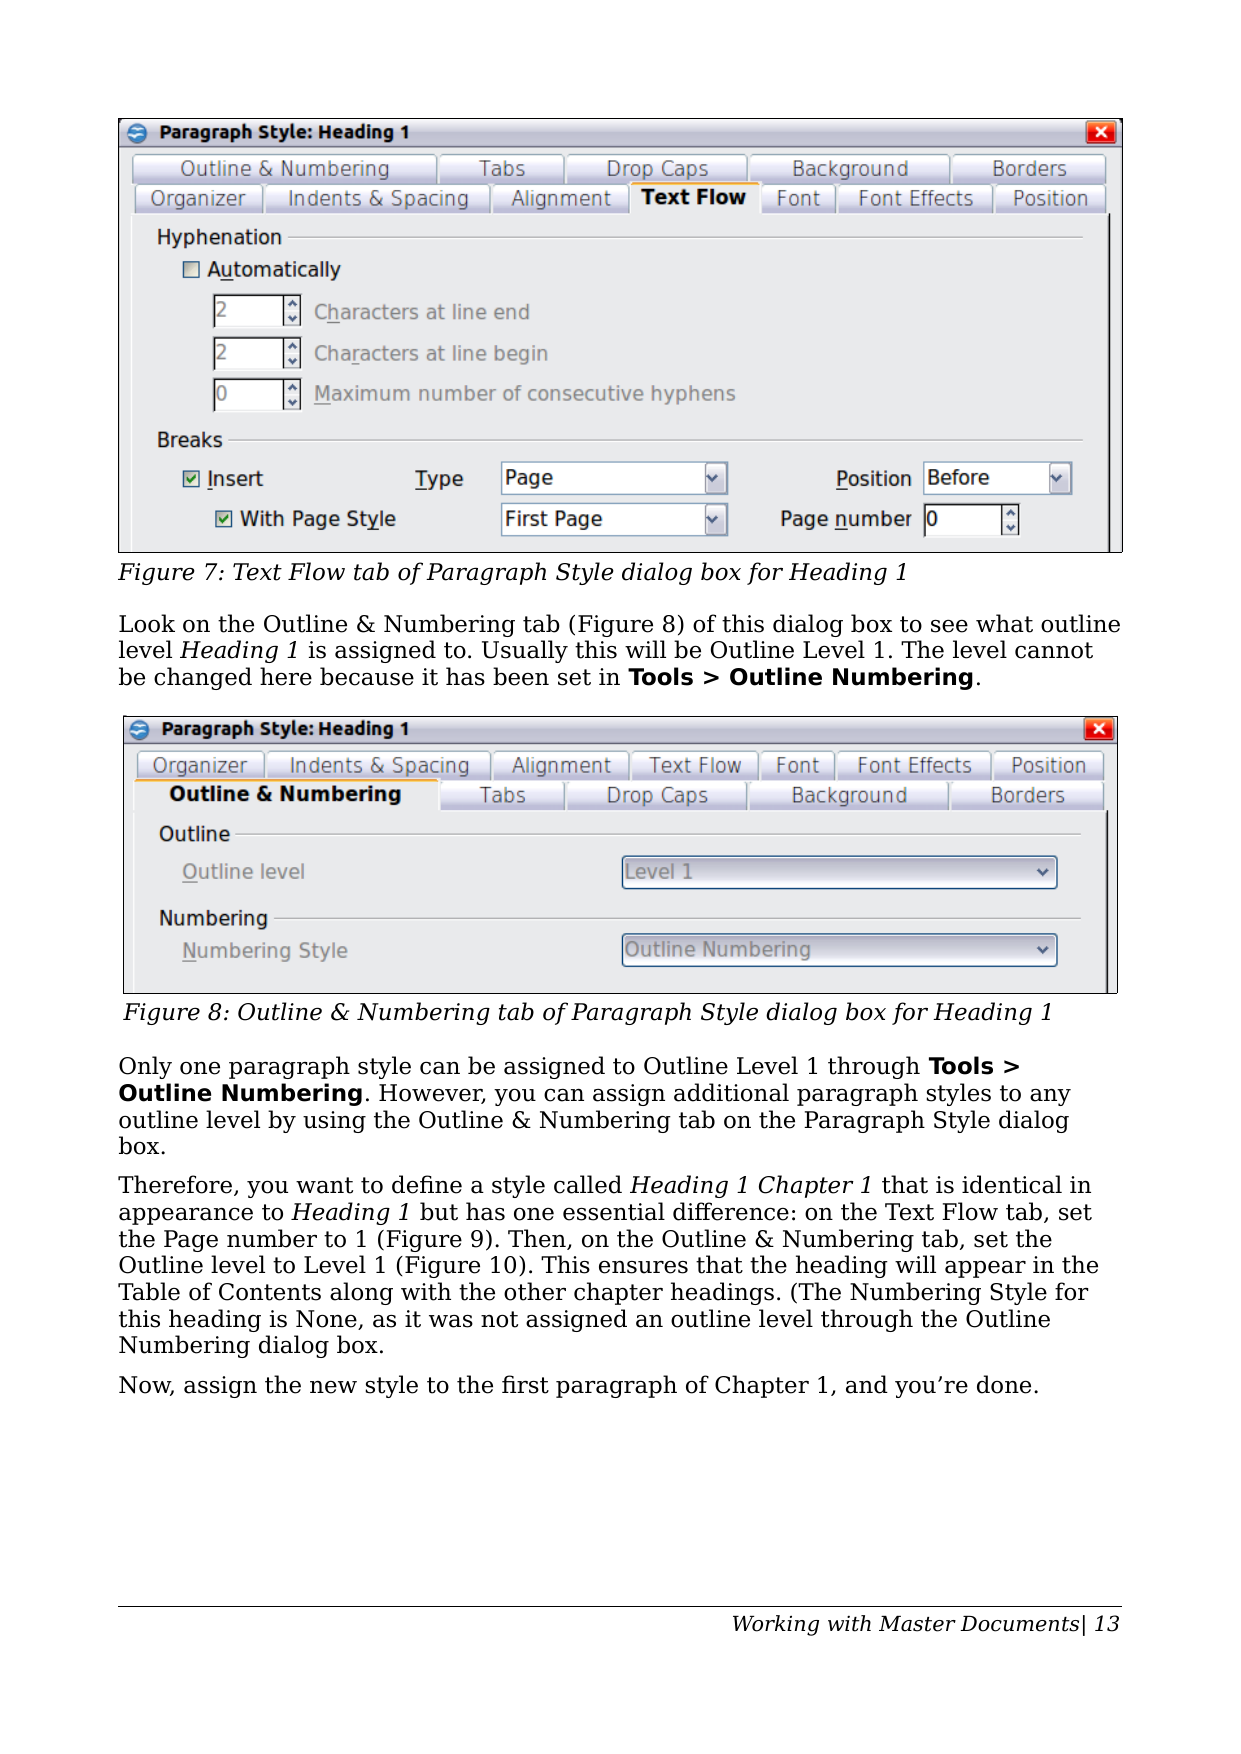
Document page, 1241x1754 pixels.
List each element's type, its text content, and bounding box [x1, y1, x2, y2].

text Figure 7: Text Flow tab of Paragraph Style dialog box for Heading 1 [118, 559, 1122, 585]
text Look on the Outline & Numbering tab (Figure 8) of this dialog box to see what outline level Heading 1 is assigned to. Usually this will be Outline Level 1. The level cannot be changed here because it has been set in Tools > Outline Numbering. [118, 611, 1122, 691]
picture [119, 119, 1122, 552]
text Figure 8: Outline & Numbering tab of Paragraph Style dialog box for Heading 1 [123, 999, 1117, 1026]
text Therefore, you want to define a style called Heading 1 Chapter 1 that is identical in appearance to Heading 1 but has one essential difference: on the Text Flow tab, set the Page number to 1 (Figure 9). Then, on the Outline & Numbering tab, set the Outline level to Level 1 (Figure 10). This ensures that the heading will appear in the Table of Contents along with the other chapter headings. (The Numbering Style for this heading is None, as it was not assigned an outline level through the Outline Numbering dialog box. [118, 1173, 1122, 1359]
text Only one paragraph style can be assigned to Outline Level 1 through Tools > Outline Numbering. However, you can assign additional paragraph styles to any outline level by using the Outline & Numbering tab on the Paragraph Style dialog box. [118, 1053, 1122, 1160]
text Now, assign the new style to the first paragraph of Chapter 1, and you’re done. [118, 1372, 1122, 1398]
picture [124, 717, 1117, 993]
